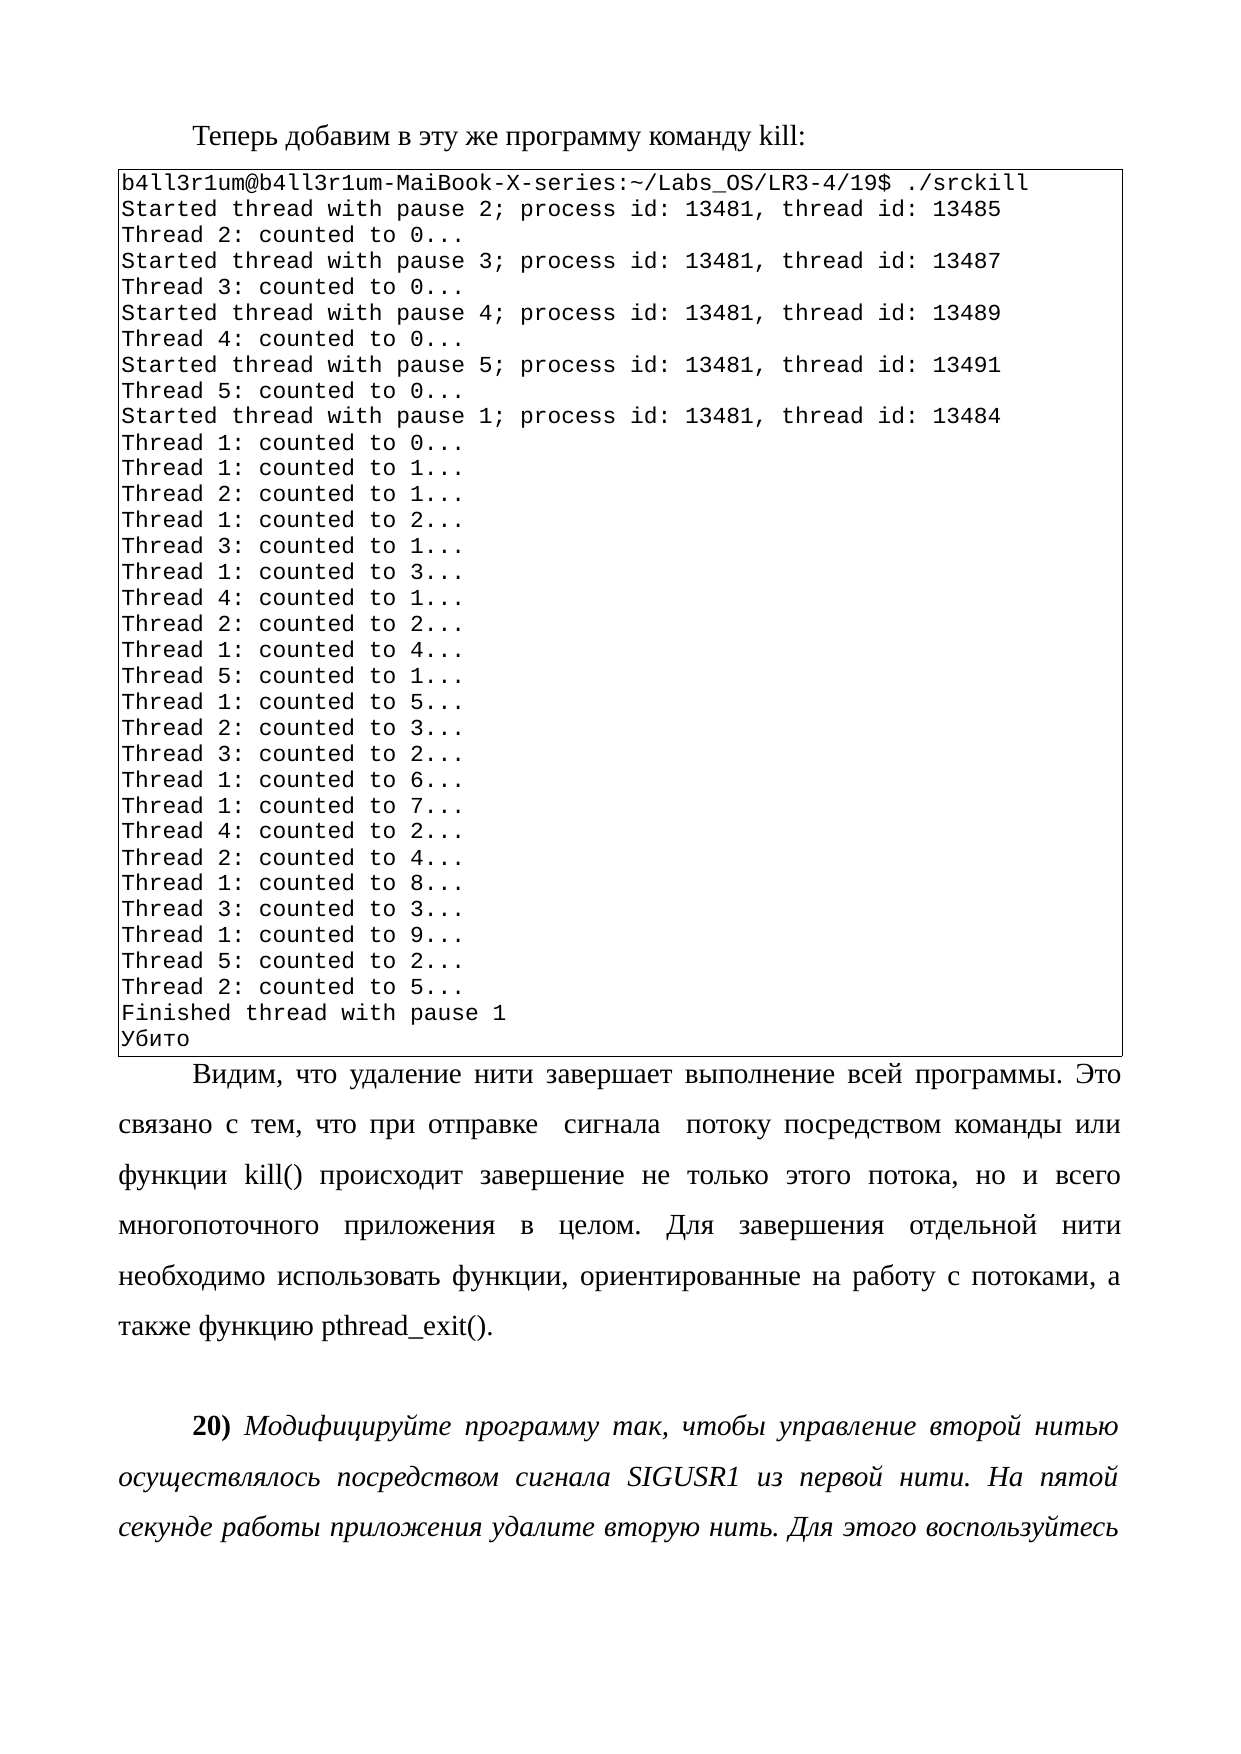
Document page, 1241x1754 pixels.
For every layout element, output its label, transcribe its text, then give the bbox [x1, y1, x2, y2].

text Thread 5: counted to 1... [119, 661, 1122, 687]
text Thread 4: counted to 2... [119, 817, 1122, 843]
text Thread 1: counted to 3... [119, 557, 1122, 583]
text Thread 1: counted to 1... [119, 454, 1122, 480]
text Thread 1: counted to 4... [119, 635, 1122, 661]
text Thread 2: counted to 5... [119, 972, 1122, 998]
text Thread 1: counted to 0... [119, 428, 1122, 454]
text Started thread with pause 1; process id: 13481, thread id: 13484 [119, 402, 1122, 428]
text Started thread with pause 2; process id: 13481, thread id: 13485 [119, 194, 1122, 220]
text b4ll3r1um@b4ll3r1um-MaiBook-X-series:~/Labs_OS/LR3-4/19$ ./srckill [119, 170, 1122, 194]
text Started thread with pause 4; process id: 13481, thread id: 13489 [119, 298, 1122, 324]
text Finished thread with pause 1 [119, 998, 1122, 1024]
text Thread 3: counted to 2... [119, 739, 1122, 765]
text Thread 2: counted to 0... [119, 220, 1122, 246]
text Теперь добавим в эту же программу команду kill: [118, 118, 1122, 152]
text Thread 3: counted to 1... [119, 532, 1122, 557]
text Thread 5: counted to 0... [119, 376, 1122, 402]
text Thread 1: counted to 5... [119, 687, 1122, 713]
text Thread 4: counted to 0... [119, 324, 1122, 350]
text Thread 1: counted to 8... [119, 869, 1122, 895]
text Thread 1: counted to 9... [119, 921, 1122, 947]
text Started thread with pause 5; process id: 13481, thread id: 13491 [119, 350, 1122, 376]
text Thread 4: counted to 1... [119, 583, 1122, 609]
text Thread 1: counted to 7... [119, 791, 1122, 817]
text Убито [119, 1024, 1122, 1056]
text Thread 2: counted to 1... [119, 480, 1122, 506]
text Thread 2: counted to 4... [119, 843, 1122, 869]
text Thread 5: counted to 2... [119, 947, 1122, 972]
text Thread 3: counted to 0... [119, 272, 1122, 298]
text Thread 3: counted to 3... [119, 895, 1122, 921]
text Thread 2: counted to 2... [119, 609, 1122, 635]
text Thread 1: counted to 2... [119, 506, 1122, 532]
text 20) Модифицируйте программу так, чтобы управление второй нитью осуществлялось посредством сигнала SIGUSR1 из первой нити. На пятой секунде работы приложения удалите вторую нить. Для этого воспользуйтесь [118, 1408, 1122, 1543]
text Thread 2: counted to 3... [119, 713, 1122, 739]
text Видим, что удаление нити завершает выполнение всей программы. Это связано с тем, что при отправке сигнала потоку посредством команды или функции kill() происходит завершение не только этого потока, но и всего многопоточного приложения в целом. Для завершения отдельной нити необходимо использовать функции, ориентированные на работу с потоками, а также функцию pthread_exit(). [118, 1057, 1122, 1341]
text Started thread with pause 3; process id: 13481, thread id: 13487 [119, 246, 1122, 272]
text Thread 1: counted to 6... [119, 765, 1122, 791]
